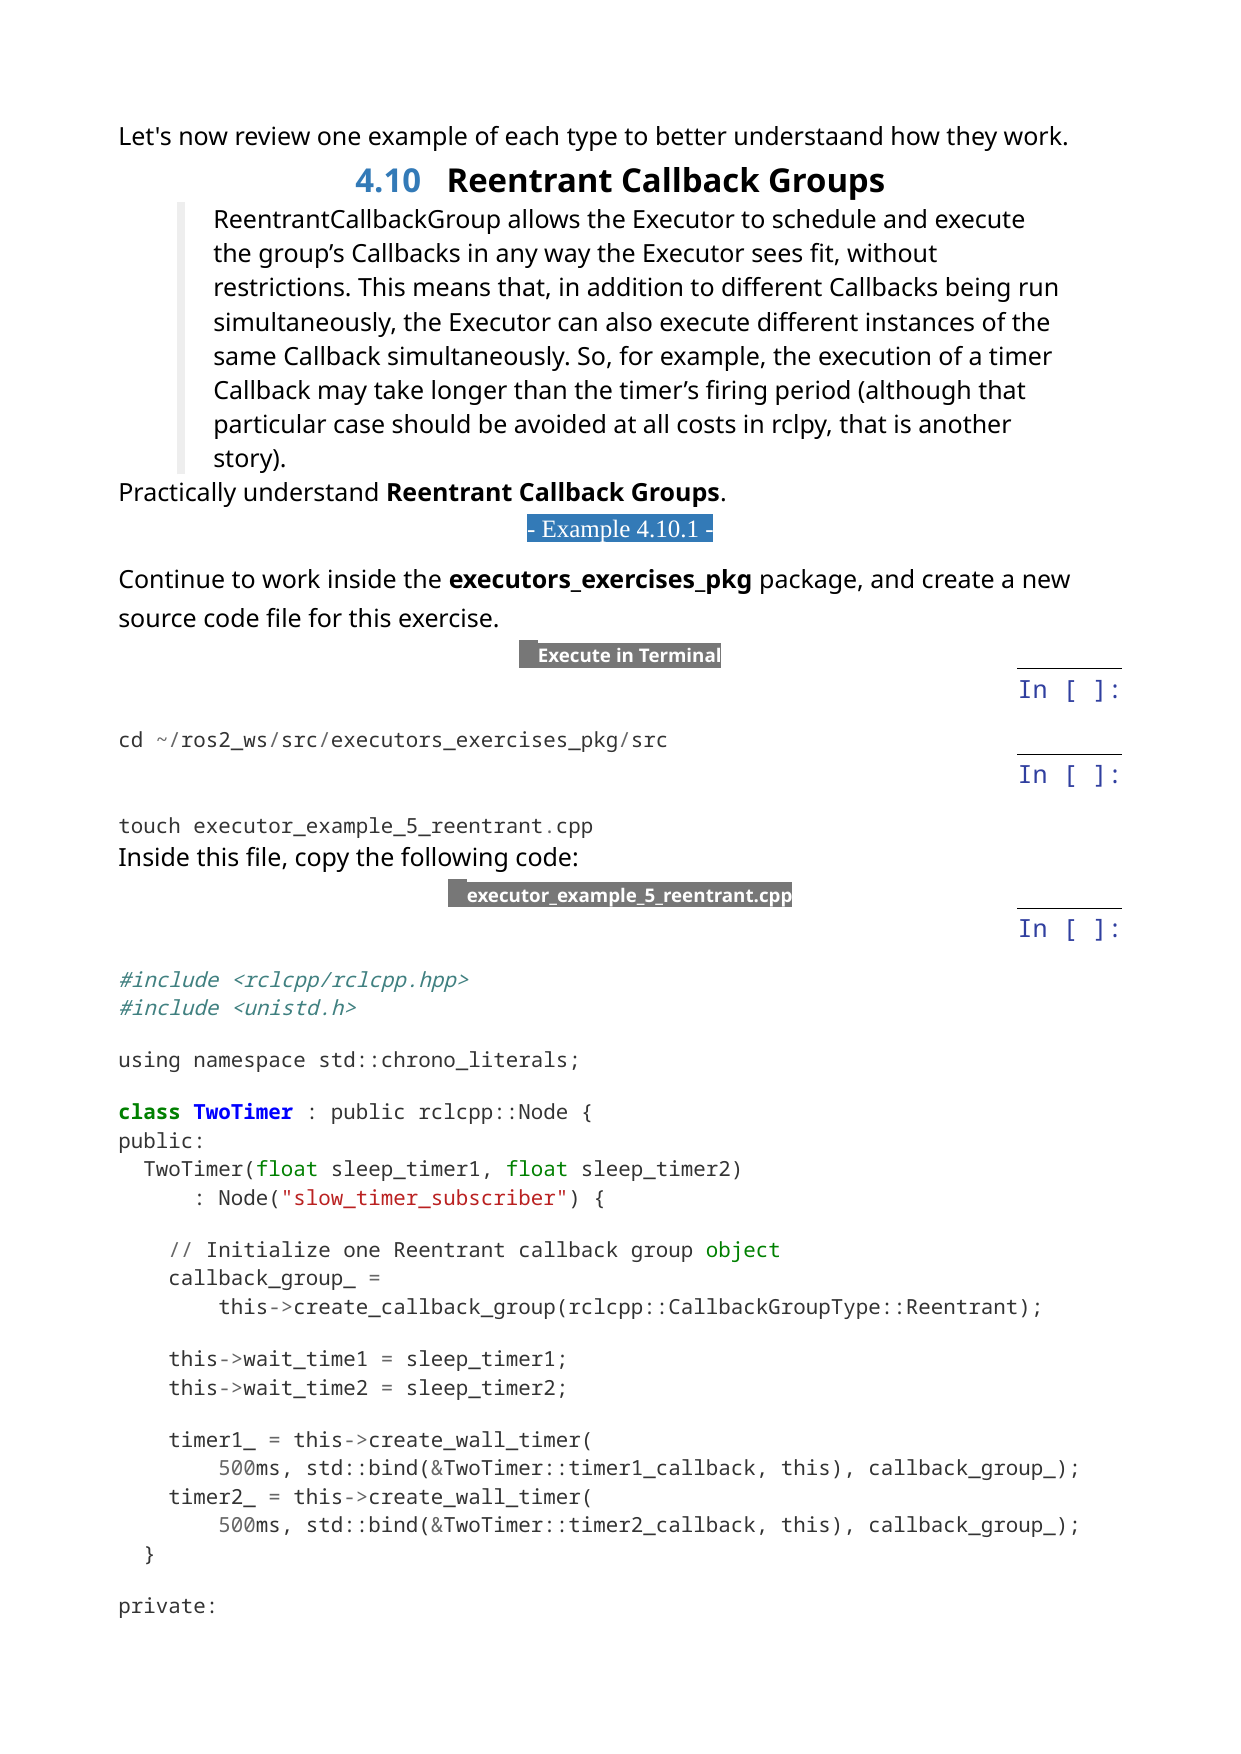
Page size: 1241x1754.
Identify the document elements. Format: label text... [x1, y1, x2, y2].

text this->wait_time1 = sleep_timer1; [118, 1344, 1122, 1373]
text public: [118, 1126, 1122, 1154]
text // Initialize one Reentrant callback group object [118, 1235, 1122, 1263]
text Inside this file, copy the following code: [118, 839, 1122, 874]
text 500ms, std::bind(&TwoTimer::timer1_callback, this), callback_group_); [118, 1453, 1122, 1482]
text In [ ]: [118, 907, 1122, 944]
text timer2_ = this->create_wall_timer( [118, 1482, 1122, 1511]
text #include <unistd.h> [118, 993, 1122, 1022]
text executor_example_5_reentrant.cpp [118, 879, 1122, 907]
text Practically understand Reentrant Callback Groups. [118, 474, 1122, 508]
text TwoTimer(float sleep_timer1, float sleep_timer2) [118, 1154, 1122, 1183]
text - Example 4.10.1 - [118, 514, 1122, 542]
text } [118, 1539, 1122, 1568]
text callback_group_ = [118, 1263, 1122, 1292]
text class TwoTimer : public rclcpp::Node { [118, 1097, 1122, 1126]
text 500ms, std::bind(&TwoTimer::timer2_callback, this), callback_group_); [118, 1511, 1122, 1539]
text Let's now review one example of each type to better understaand how they work. [118, 118, 1122, 152]
text cd ~/ros2_ws/src/executors_exercises_pkg/src [118, 726, 1122, 754]
text ReentrantCallbackGroup allows the Executor to schedule and execute the group’s Callbacks in any way the Executor sees fit, without restrictions. This means that, in addition to different Callbacks being run simultaneously, the Executor can also execute different instances of the same Callback simultaneously. So, for example, the execution of a timer Callback may take longer than the timer’s firing period (although that particular case should be avoided at all costs in rclpy, that is another story). [185, 202, 1063, 474]
text touch executor_example_5_reentrant.cpp [118, 811, 1122, 839]
subtitle 4.10 Reentrant Callback Groups [118, 157, 1122, 202]
text Continue to work inside the executors_exercises_pkg package, and create a new source code file for this exercise. [118, 561, 1122, 634]
text using namespace std::chrono_literals; [118, 1045, 1122, 1074]
text In [ ]: [118, 668, 1122, 705]
text #include <rclcpp/rclcpp.hpp> [118, 965, 1122, 993]
text In [ ]: [118, 754, 1122, 791]
text this->create_callback_group(rclcpp::CallbackGroupType::Reentrant); [118, 1292, 1122, 1321]
text private: [118, 1591, 1122, 1620]
text this->wait_time2 = sleep_timer2; [118, 1373, 1122, 1401]
text : Node("slow_timer_subscriber") { [118, 1183, 1122, 1211]
text Execute in Terminal [118, 639, 1122, 668]
text timer1_ = this->create_wall_timer( [118, 1425, 1122, 1453]
